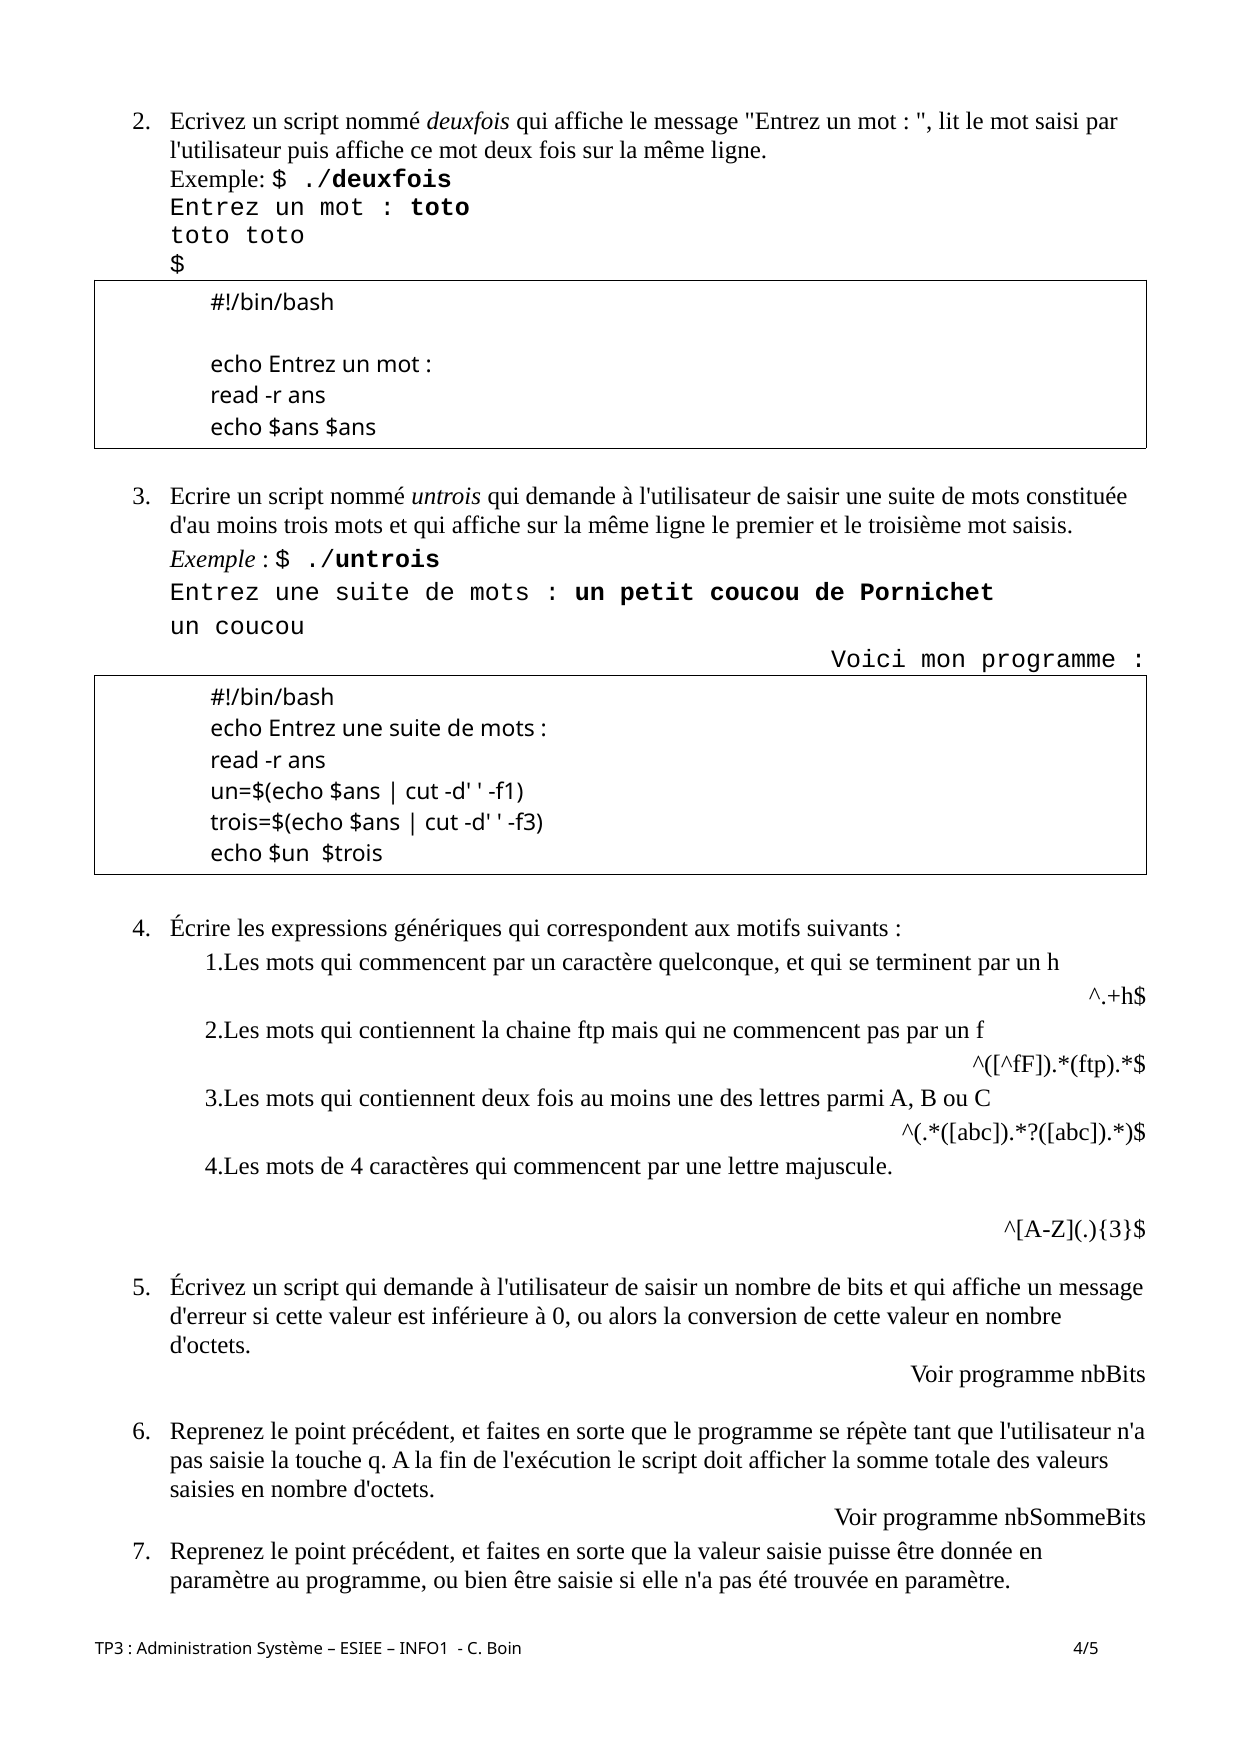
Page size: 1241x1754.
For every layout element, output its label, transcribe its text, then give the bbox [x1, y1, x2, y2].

table_header #!/bin/bash echo Entrez une suite de mots : read -r ans un=$(echo $ans | cut -d' ' -f1) trois=$(echo $ans | cut -d' ' -f3) echo $un $trois [95, 676, 1146, 874]
list Voir programme nbBits [132, 1359, 1146, 1387]
list Ecrire un script nommé untrois qui demande à l'utilisateur de saisir une suite de mots constituée d'au moins trois mots et qui affiche sur la même ligne le premier et le troisième mot saisis. [132, 481, 1146, 538]
text 3.Les mots qui contiennent deux fois au moins une des lettres parmi A, B ou C [204, 1083, 1146, 1112]
text 4.Les mots de 4 caractères qui commencent par une lettre majuscule. [204, 1151, 1146, 1179]
list Voir programme nbSommeBits [132, 1502, 1146, 1531]
list toto toto [132, 223, 1146, 251]
list Entrez un mot : toto [132, 194, 1146, 223]
list Écrire les expressions génériques qui correspondent aux motifs suivants : [132, 913, 1146, 942]
list un coucou [132, 613, 1146, 642]
text ^.+h$ [204, 981, 1146, 1010]
list Écrivez un script qui demande à l'utilisateur de saisir un nombre de bits et qui affiche un message d'erreur si cette valeur est inférieure à 0, ou alors la conversion de cette valeur en nombre d'octets. [132, 1272, 1146, 1359]
text 2.Les mots qui contiennent la chaine ftp mais qui ne commencent pas par un f [204, 1015, 1146, 1044]
list Reprenez le point précédent, et faites en sorte que la valeur saisie puisse être donnée en paramètre au programme, ou bien être saisie si elle n'a pas été trouvée en paramètre. [132, 1536, 1146, 1594]
list Reprenez le point précédent, et faites en sorte que le programme se répète tant que l'utilisateur n'a pas saisie la touche q. A la fin de l'exécution le script doit afficher la somme totale des valeurs saisies en nombre d'octets. [132, 1416, 1146, 1502]
text 1.Les mots qui commencent par un caractère quelconque, et qui se terminent par un h [204, 947, 1146, 976]
table_header #!/bin/bash echo Entrez un mot : read -r ans echo $ans $ans [95, 281, 1146, 447]
list Exemple: $ ./deuxfois [132, 164, 1146, 194]
list $ [132, 251, 1146, 279]
list Entrez une suite de mots : un petit coucou de Pornichet [132, 580, 1146, 608]
text ^[A-Z](.){3}$ [204, 1214, 1146, 1243]
list Ecrivez un script nommé deuxfois qui affiche le message "Entrez un mot : ", lit le mot saisi par l'utilisateur puis affiche ce mot deux fois sur la même ligne. [132, 106, 1146, 164]
text ^([^fF]).*(ftp).*$ [204, 1049, 1146, 1078]
list Voici mon programme : [132, 647, 1146, 675]
text ^(.*([abc]).*?([abc]).*)$ [204, 1117, 1146, 1146]
list Exemple : $ ./untrois [132, 544, 1146, 574]
